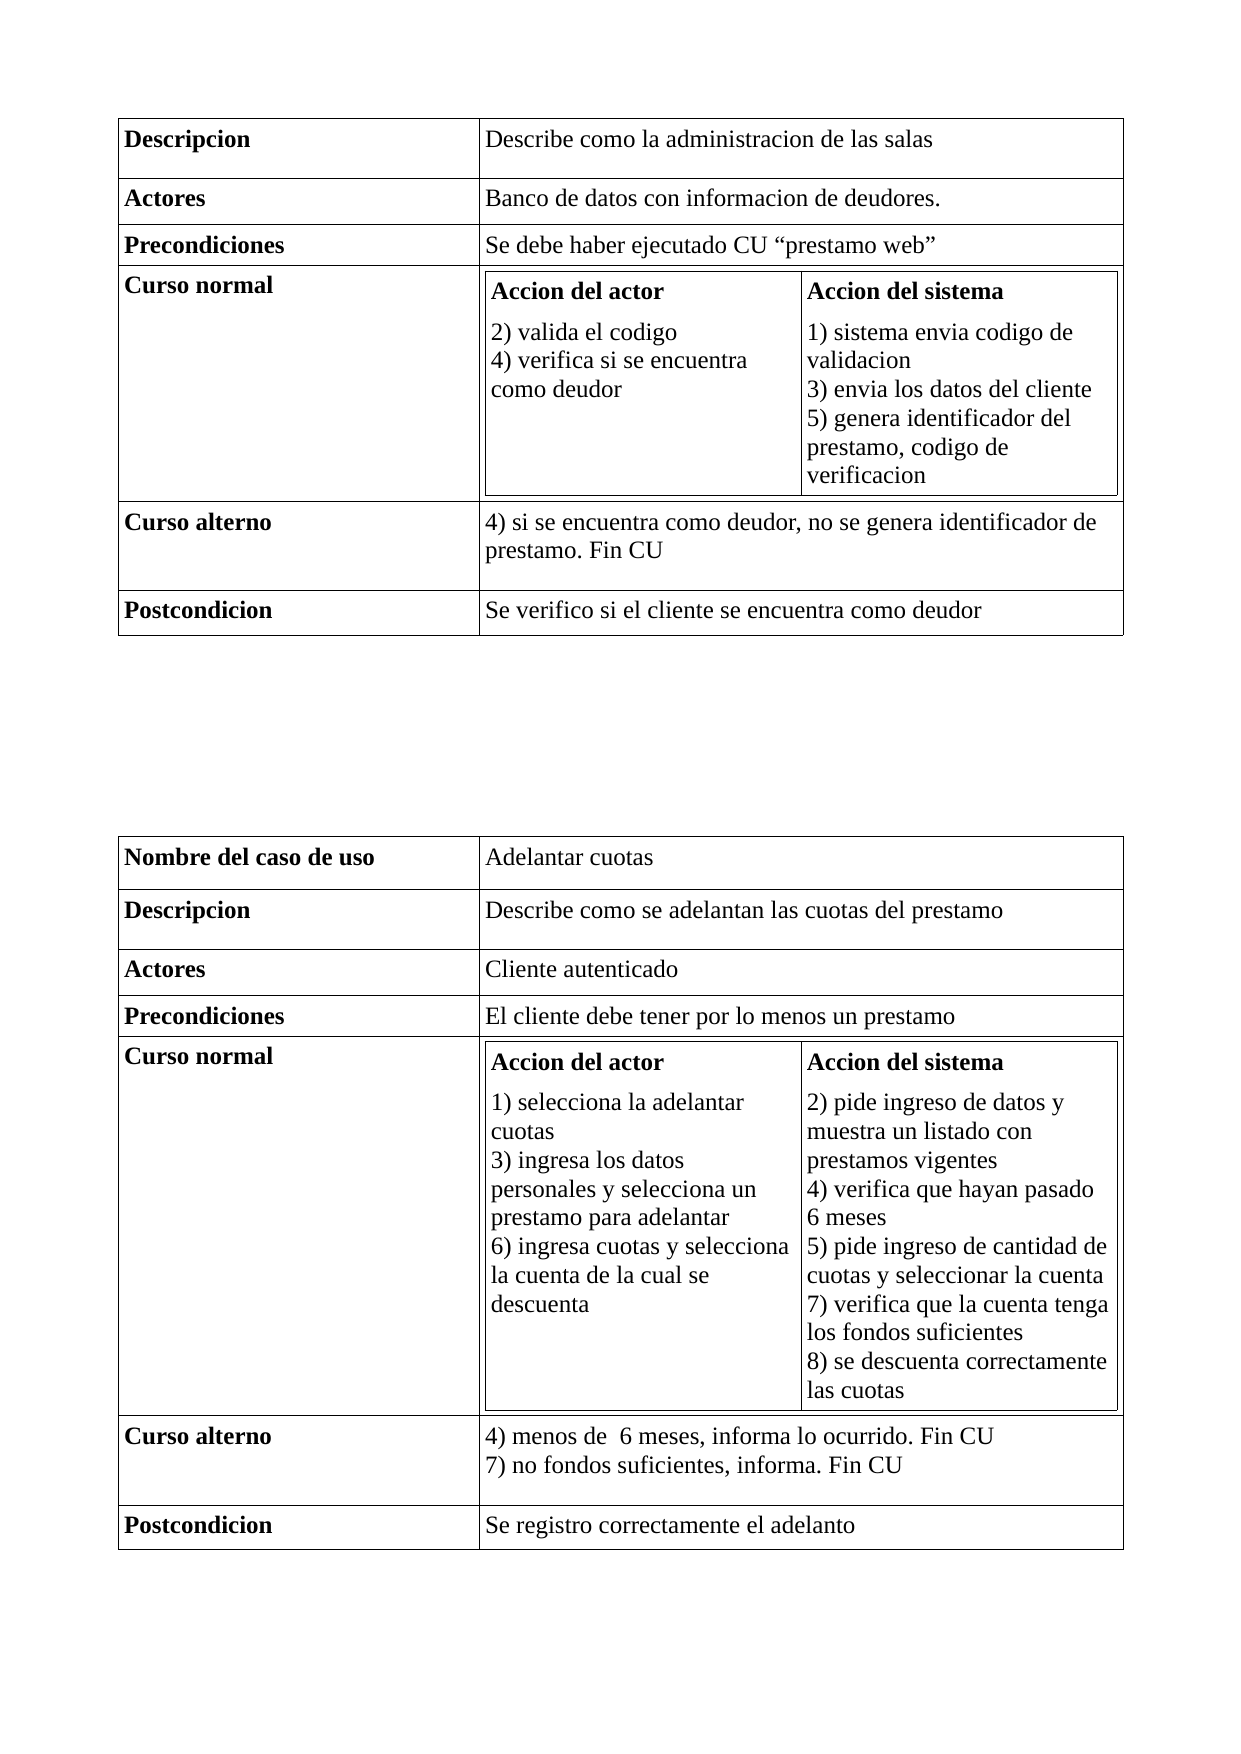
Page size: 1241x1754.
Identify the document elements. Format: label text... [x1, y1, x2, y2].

table_cell Curso alterno [119, 1416, 479, 1504]
table_header Nombre del caso de uso [119, 837, 479, 889]
table_cell Curso normal [119, 1037, 479, 1415]
table_cell Se registro correctamente el adelanto [480, 1506, 1123, 1549]
table_cell Se verifico si el cliente se encuentra como deudor [480, 591, 1123, 634]
table_cell Se debe haber ejecutado CU “prestamo web” [480, 225, 1123, 265]
table_header Accion del actor [486, 1042, 801, 1082]
table_cell [480, 1037, 1123, 1415]
table_cell Curso alterno [119, 502, 479, 590]
table_cell 2) valida el codigo 4) verifica si se encuentra como deudor [486, 311, 801, 495]
table_cell Precondiciones [119, 996, 479, 1036]
table_cell Actores [119, 179, 479, 224]
table_cell 1) selecciona la adelantar cuotas 3) ingresa los datos personales y selecciona un prestamo para adelantar 6) ingresa cuotas y selecciona la cuenta de la cual se descuenta [486, 1082, 801, 1409]
table_cell El cliente debe tener por lo menos un prestamo [480, 996, 1123, 1036]
table_cell Postcondicion [119, 1506, 479, 1549]
table_cell Describe como se adelantan las cuotas del prestamo [480, 890, 1123, 948]
table_cell 1) sistema envia codigo de validacion 3) envia los datos del cliente 5) genera identificador del prestamo, codigo de verificacion [802, 311, 1117, 495]
table_cell Descripcion [119, 119, 479, 177]
table_header Adelantar cuotas [480, 837, 1123, 889]
table_header Accion del sistema [802, 1042, 1117, 1082]
table_cell Banco de datos con informacion de deudores. [480, 179, 1123, 224]
table_cell Descripcion [119, 890, 479, 948]
table_cell Actores [119, 950, 479, 995]
table_cell 4) menos de 6 meses, informa lo ocurrido. Fin CU 7) no fondos suficientes, informa. Fin CU [480, 1416, 1123, 1504]
table_cell 4) si se encuentra como deudor, no se genera identificador de prestamo. Fin CU [480, 502, 1123, 590]
table_cell Precondiciones [119, 225, 479, 265]
table_cell Curso normal [119, 266, 479, 501]
table_header Accion del actor [486, 272, 801, 311]
table_cell Postcondicion [119, 591, 479, 634]
table_cell [480, 266, 1123, 501]
table_cell 2) pide ingreso de datos y muestra un listado con prestamos vigentes 4) verifica que hayan pasado 6 meses 5) pide ingreso de cantidad de cuotas y seleccionar la cuenta 7) verifica que la cuenta tenga los fondos suficientes 8) se descuenta correctamente las cuotas [802, 1082, 1117, 1409]
table_cell Cliente autenticado [480, 950, 1123, 995]
table_cell Describe como la administracion de las salas [480, 119, 1123, 177]
table_header Accion del sistema [802, 272, 1117, 311]
